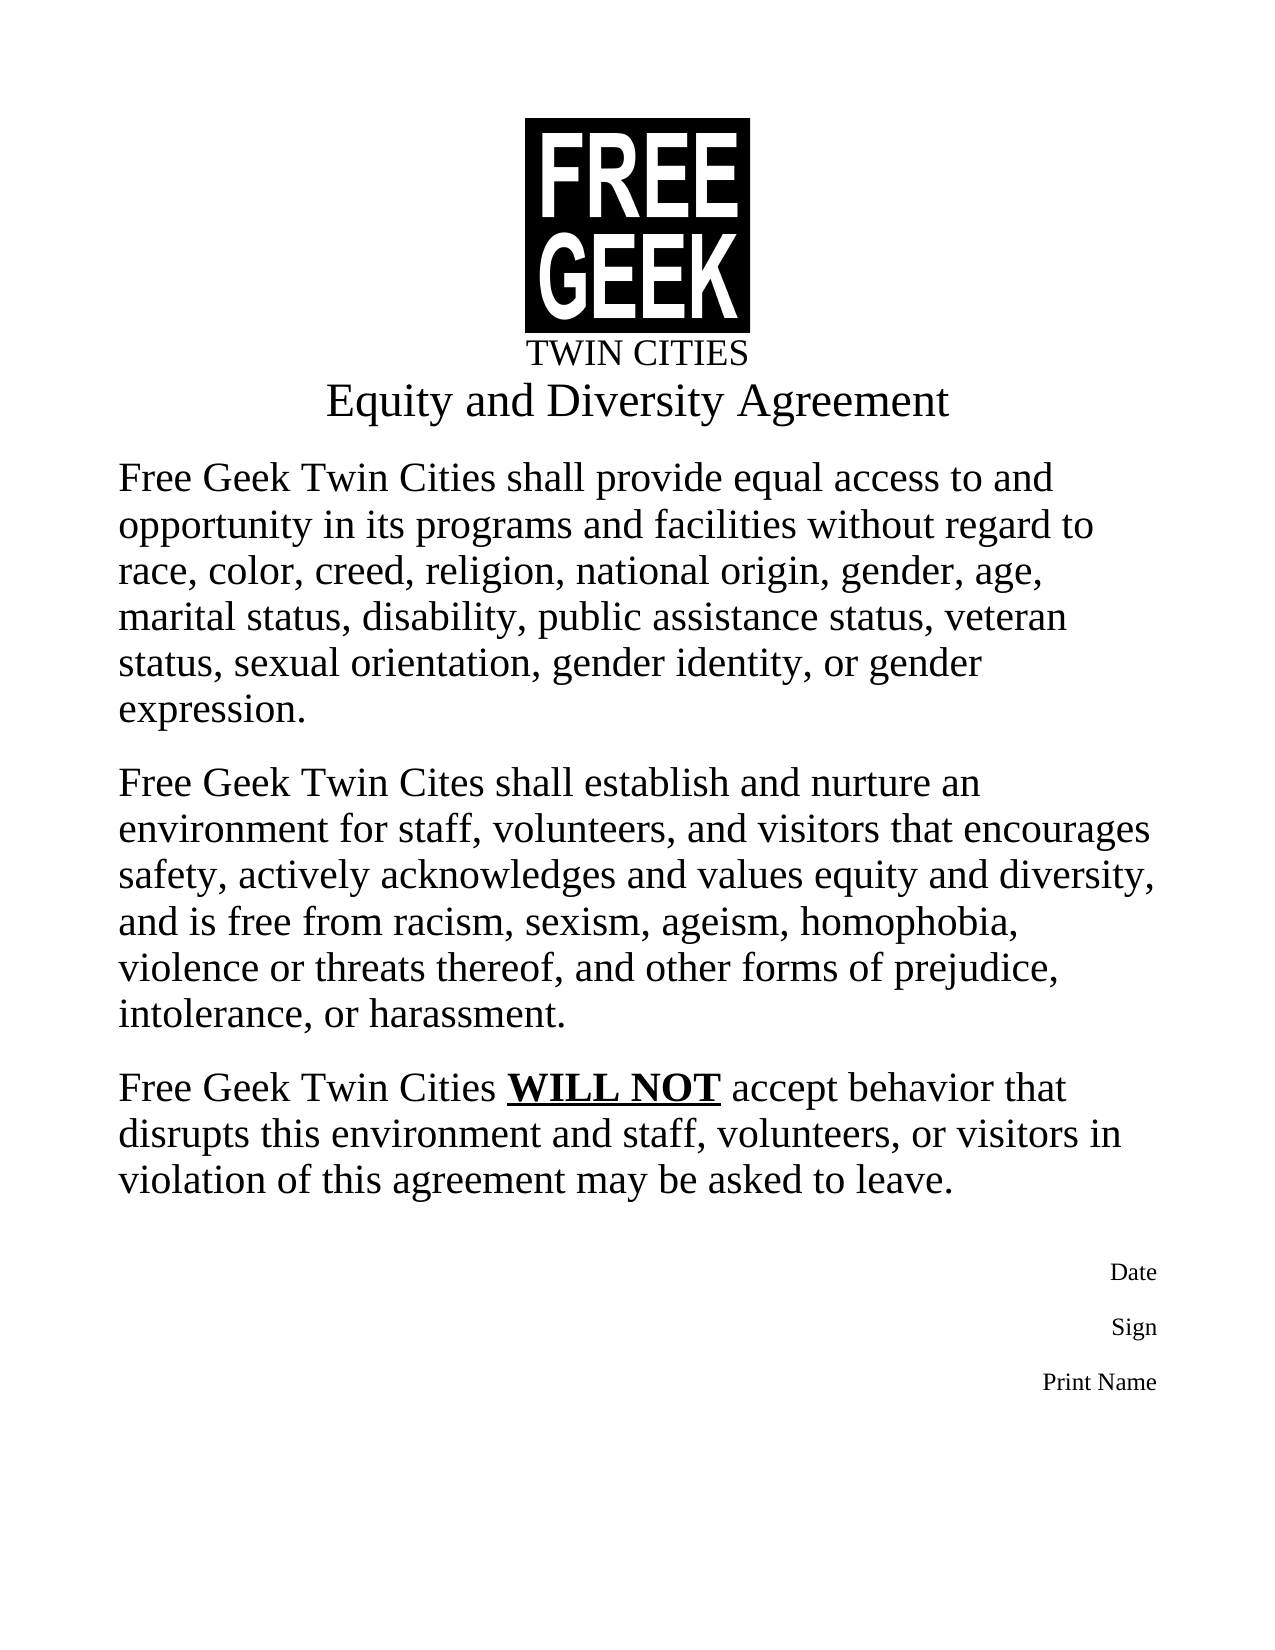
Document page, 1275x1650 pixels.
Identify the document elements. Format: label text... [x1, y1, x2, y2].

text Free Geek Twin Cities shall provide equal access to and opportunity in its programs and facilities without regard to race, color, creed, religion, national origin, gender, age, marital status, disability, public assistance status, veteran status, sexual orientation, gender identity, or gender expression. [118, 455, 1157, 732]
text Equity and Diversity Agreement [118, 374, 1157, 427]
text Sign [118, 1313, 1157, 1341]
text Free Geek Twin Cites shall establish and nurture an environment for staff, volunteers, and visitors that encourages safety, actively acknowledges and values equity and diversity, and is free from racism, sexism, ageism, homophobia, violence or threats thereof, and other forms of prejudice, intolerance, or harassment. [118, 759, 1157, 1036]
text Date [118, 1258, 1157, 1285]
text Free Geek Twin Cities WILL NOT accept behavior that disrupts this environment and staff, volunteers, or visitors in violation of this agreement may be asked to leave. [118, 1064, 1157, 1202]
text TWIN CITIES [118, 332, 1157, 374]
picture [525, 118, 750, 333]
text Print Name [118, 1368, 1157, 1396]
